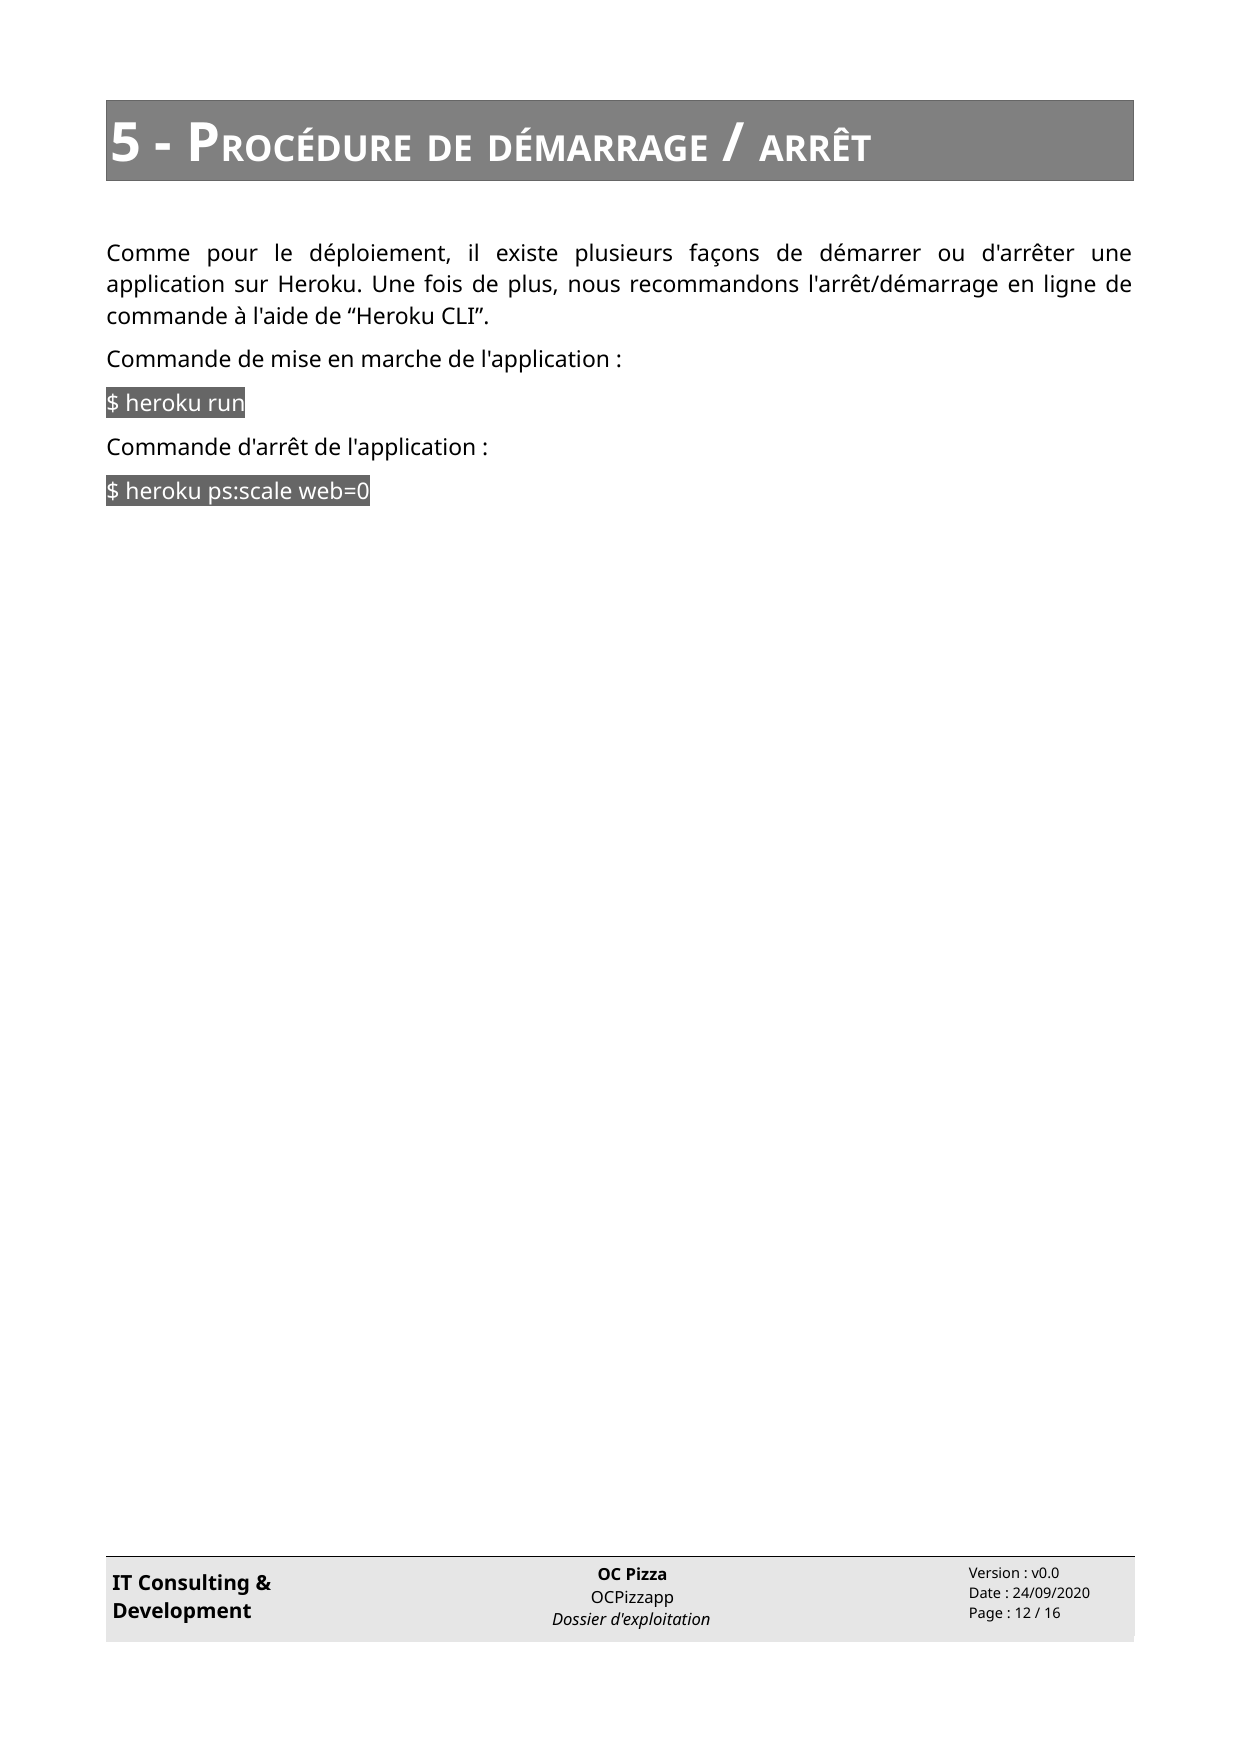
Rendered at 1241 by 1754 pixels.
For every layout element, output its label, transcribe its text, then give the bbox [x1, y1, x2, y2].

text Commande d'arrêt de l'application : [106, 431, 1134, 462]
subtitle Procédure de démarrage / arrêt [107, 101, 1133, 180]
text $ heroku ps:scale web=0 [106, 475, 1134, 506]
text Commande de mise en marche de l'application : [106, 343, 1134, 375]
text Comme pour le déploiement, il existe plusieurs façons de démarrer ou d'arrêter une application sur Heroku. Une fois de plus, nous recommandons l'arrêt/démarrage en ligne de commande à l'aide de “Heroku CLI”. [106, 237, 1134, 331]
text $ heroku run [106, 387, 1134, 418]
